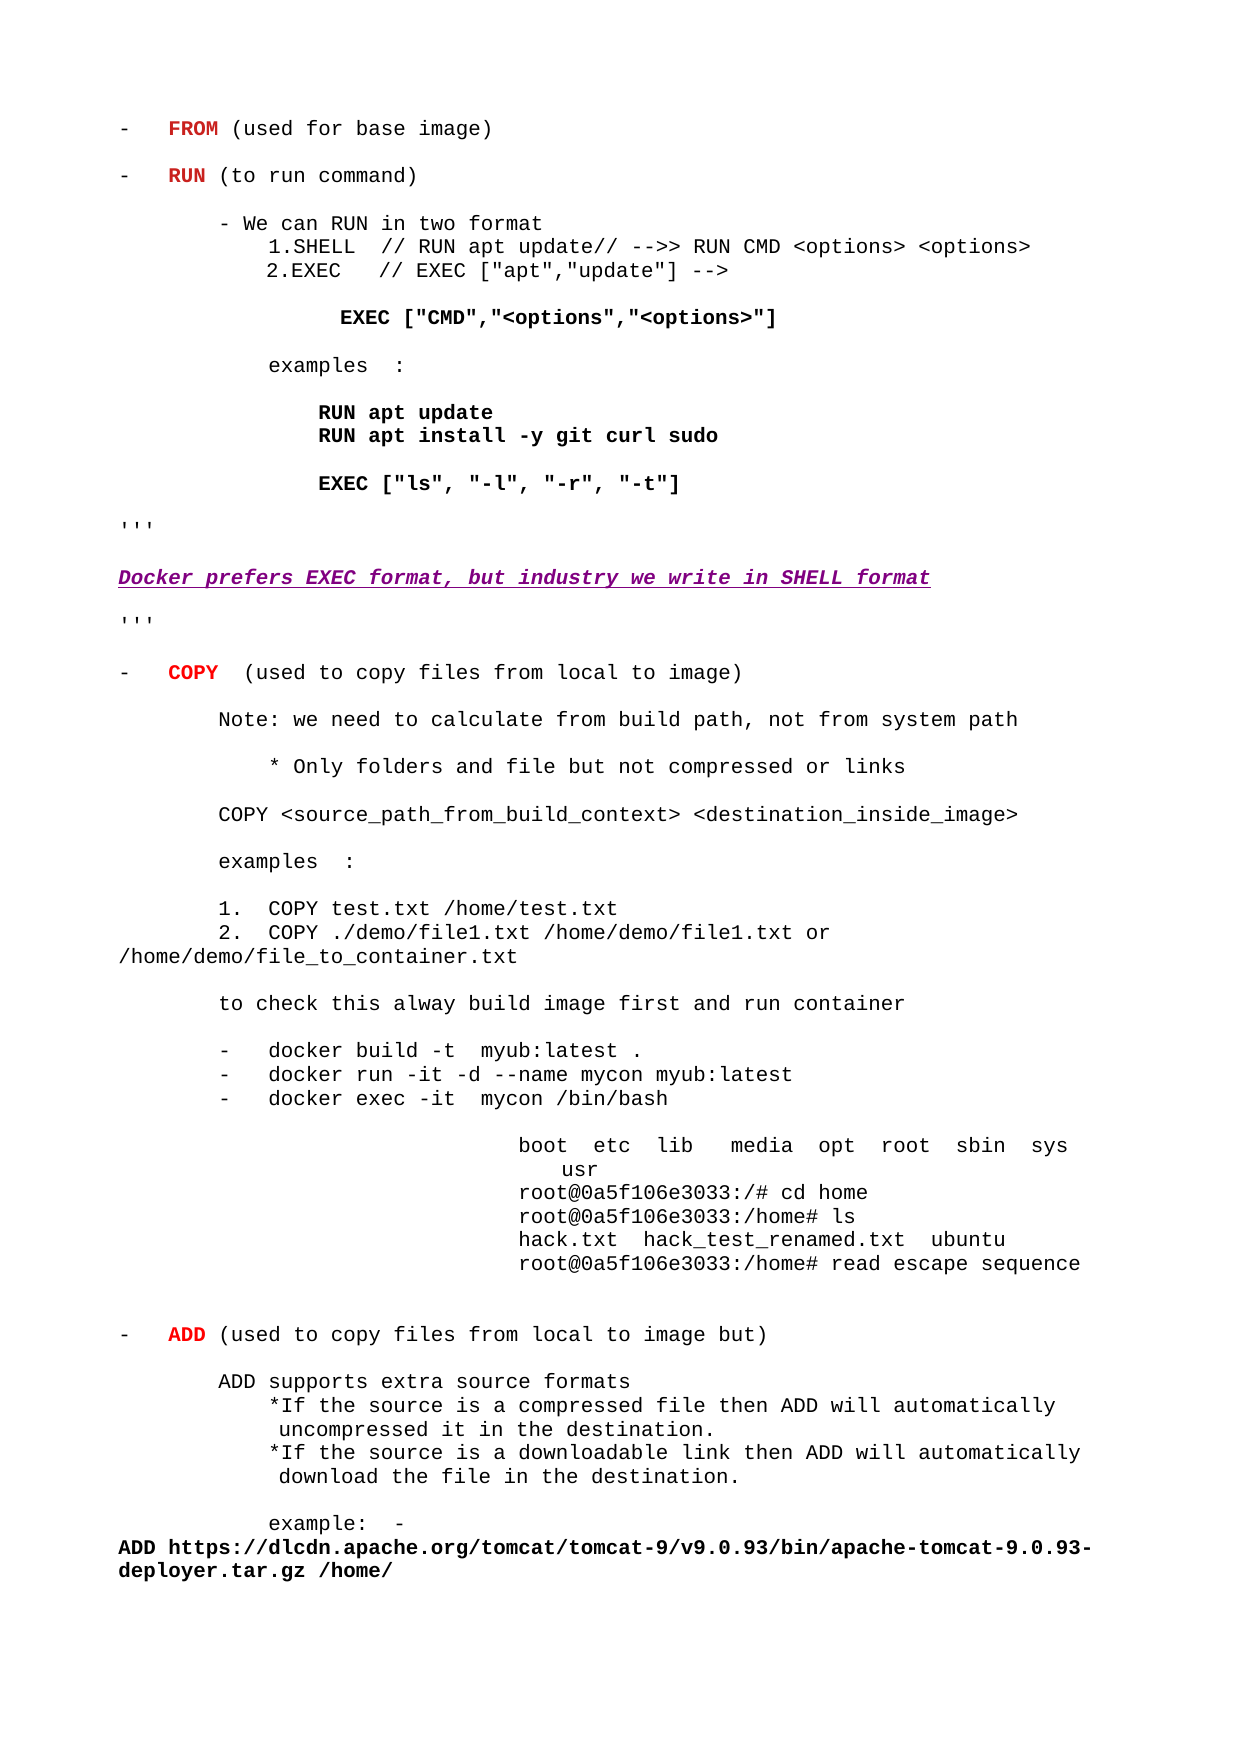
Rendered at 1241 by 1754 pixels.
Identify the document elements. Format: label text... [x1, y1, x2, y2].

text boot etc lib media opt root sbin sys usr [118, 1135, 1122, 1182]
text to check this alway build image first and run container [118, 993, 1122, 1017]
text RUN apt update [118, 402, 1122, 426]
text - ADD (used to copy files from local to image but) [118, 1324, 1122, 1348]
text - docker exec -it mycon /bin/bash [118, 1088, 1122, 1111]
text *If the source is a downloadable link then ADD will automatically download the file in the destination. [118, 1442, 1122, 1489]
text - RUN (to run command) [118, 165, 1122, 189]
text Note: we need to calculate from build path, not from system path [118, 709, 1122, 733]
text COPY <source_path_from_build_context> <destination_inside_image> [118, 804, 1122, 827]
text root@0a5f106e3033:/home# read escape sequence [118, 1253, 1122, 1277]
text EXEC ["CMD","<options","<options>"] [118, 307, 1122, 331]
text - FROM (used for base image) [118, 118, 1122, 142]
text ''' [118, 520, 1122, 544]
text 1. COPY test.txt /home/test.txt [118, 898, 1122, 922]
text 2.EXEC // EXEC ["apt","update"] --> [118, 260, 1122, 284]
text root@0a5f106e3033:/home# ls [118, 1206, 1122, 1229]
text 2. COPY ./demo/file1.txt /home/demo/file1.txt or /home/demo/file_to_container.txt [118, 922, 1122, 969]
text EXEC ["ls", "-l", "-r", "-t"] [118, 473, 1122, 496]
text ADD supports extra source formats [118, 1371, 1122, 1395]
text - We can RUN in two format [118, 213, 1122, 236]
text - docker build -t myub:latest . [118, 1040, 1122, 1064]
text root@0a5f106e3033:/# cd home [118, 1182, 1122, 1206]
text examples : [118, 354, 1122, 378]
text - docker run -it -d --name mycon myub:latest [118, 1064, 1122, 1088]
text ADD https://dlcdn.apache.org/tomcat/tomcat-9/v9.0.93/bin/apache-tomcat-9.0.93-deployer.tar.gz /home/ [118, 1537, 1122, 1584]
text example: - [118, 1513, 1122, 1537]
text ''' [118, 615, 1122, 638]
text RUN apt install -y git curl sudo [118, 426, 1122, 449]
text Docker prefers EXEC format, but industry we write in SHELL format [118, 567, 1122, 591]
text * Only folders and file but not compressed or links [118, 757, 1122, 780]
text 1.SHELL // RUN apt update// -->> RUN CMD <options> <options> [118, 236, 1122, 260]
text - COPY (used to copy files from local to image) [118, 662, 1122, 686]
text examples : [118, 851, 1122, 875]
text *If the source is a compressed file then ADD will automatically uncompressed it in the destination. [118, 1395, 1122, 1442]
text hack.txt hack_test_renamed.txt ubuntu [118, 1229, 1122, 1253]
